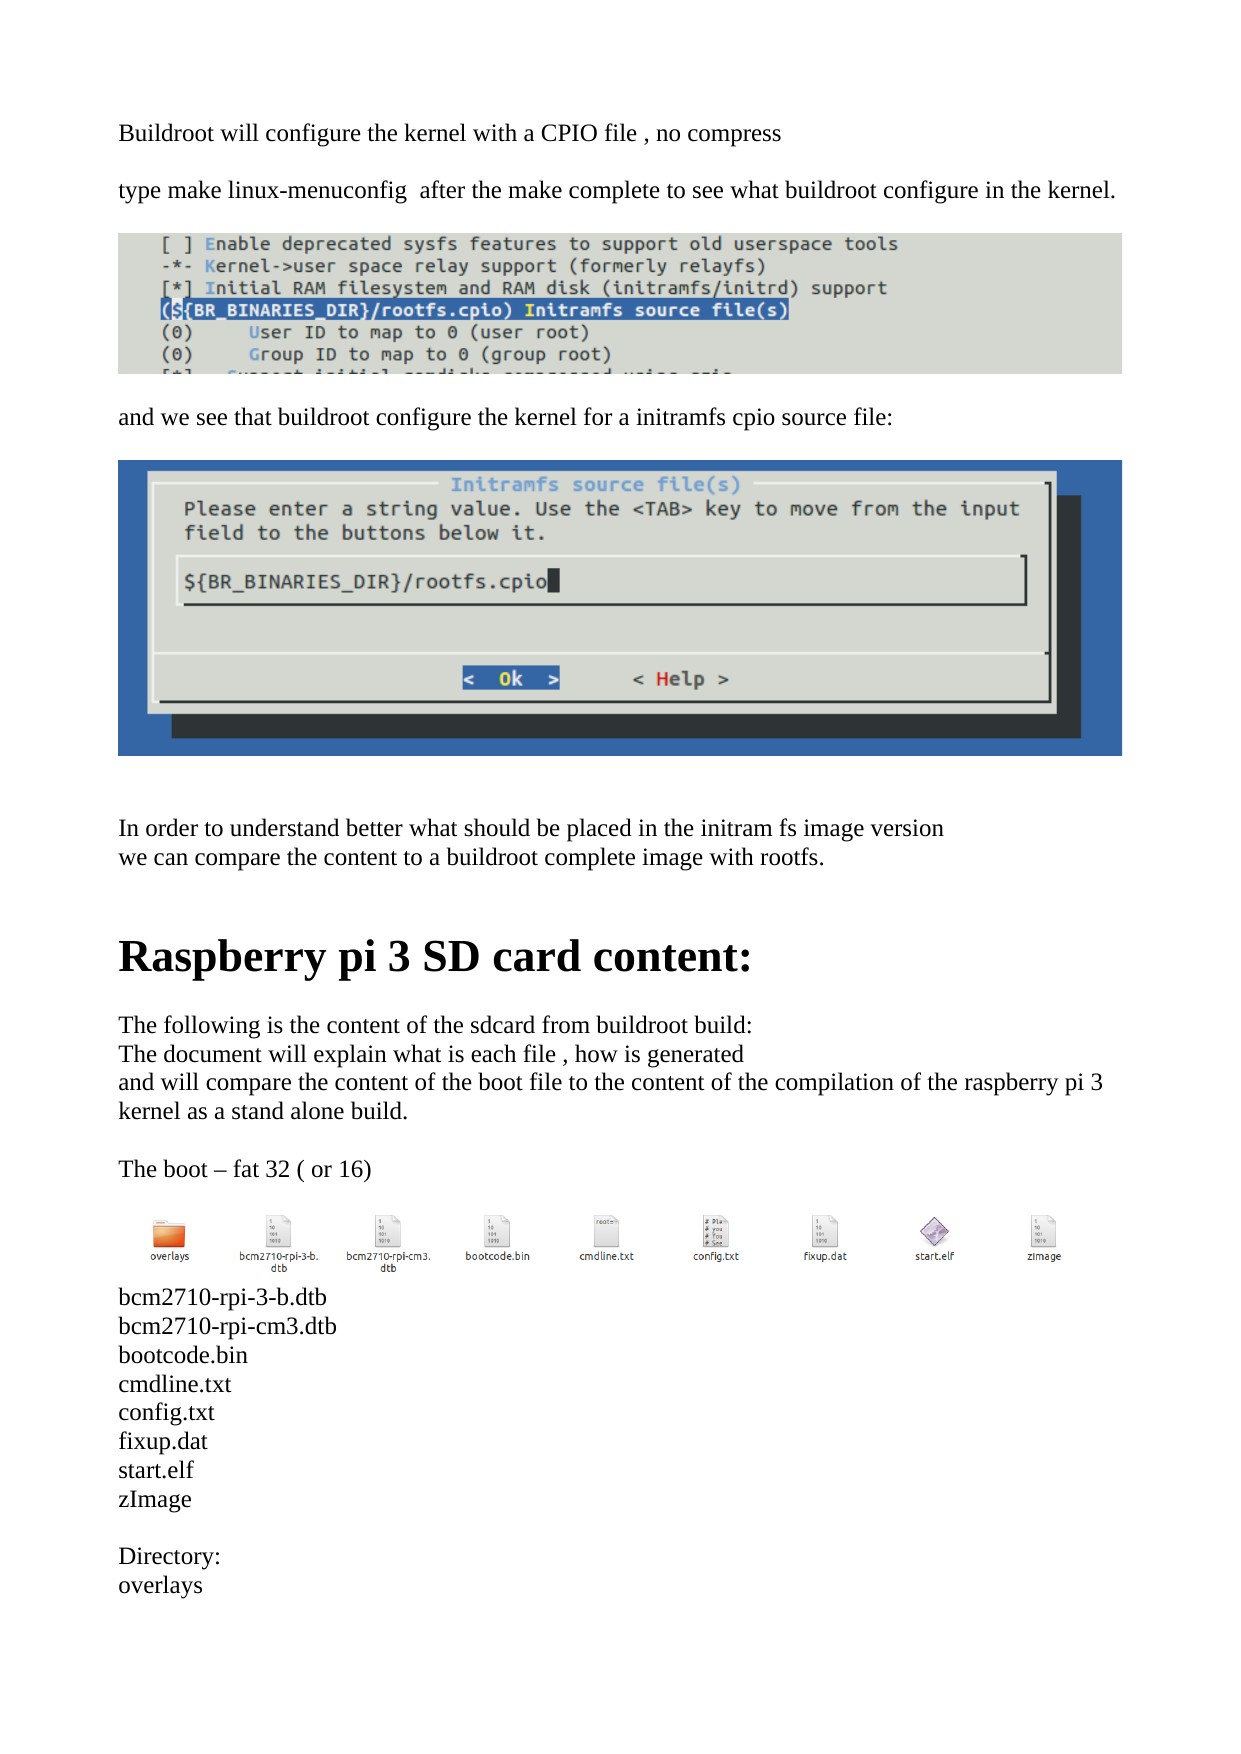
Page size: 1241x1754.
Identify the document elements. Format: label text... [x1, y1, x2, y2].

text cmdline.txt [118, 1369, 1122, 1397]
text type make linux-menuconfig after the make complete to see what buildroot configure in the kernel. [118, 176, 1122, 204]
text we can compare the content to a buildroot complete image with rootfs. [118, 842, 1122, 871]
text Raspberry pi 3 SD card content: [118, 928, 1122, 981]
text bcm2710-rpi-cm3.dtb [118, 1311, 1122, 1340]
text bcm2710-rpi-3-b.dtb [118, 1283, 1122, 1311]
text Directory: [118, 1541, 1122, 1570]
text bootcode.bin [118, 1340, 1122, 1369]
text zImage [118, 1484, 1122, 1512]
text The following is the content of the sdcard from buildroot build: [118, 1010, 1122, 1039]
text The document will explain what is each file , how is generated [118, 1039, 1122, 1067]
text In order to understand better what should be placed in the initram fs image version [118, 813, 1122, 842]
text start.elf [118, 1455, 1122, 1484]
text overlays [118, 1570, 1122, 1599]
text and we see that buildroot configure the kernel for a initramfs cpio source file: [118, 402, 1122, 431]
text and will compare the content of the boot file to the content of the compilation of the raspberry pi 3 kernel as a stand alone build. [118, 1067, 1122, 1125]
text fixup.dat [118, 1426, 1122, 1455]
text Buildroot will configure the kernel with a CPIO file , no compress [118, 118, 1122, 147]
picture [118, 233, 1123, 374]
picture [118, 1211, 1123, 1283]
picture [118, 460, 1123, 756]
text The boot – fat 32 ( or 16) [118, 1154, 1122, 1182]
text config.txt [118, 1397, 1122, 1426]
